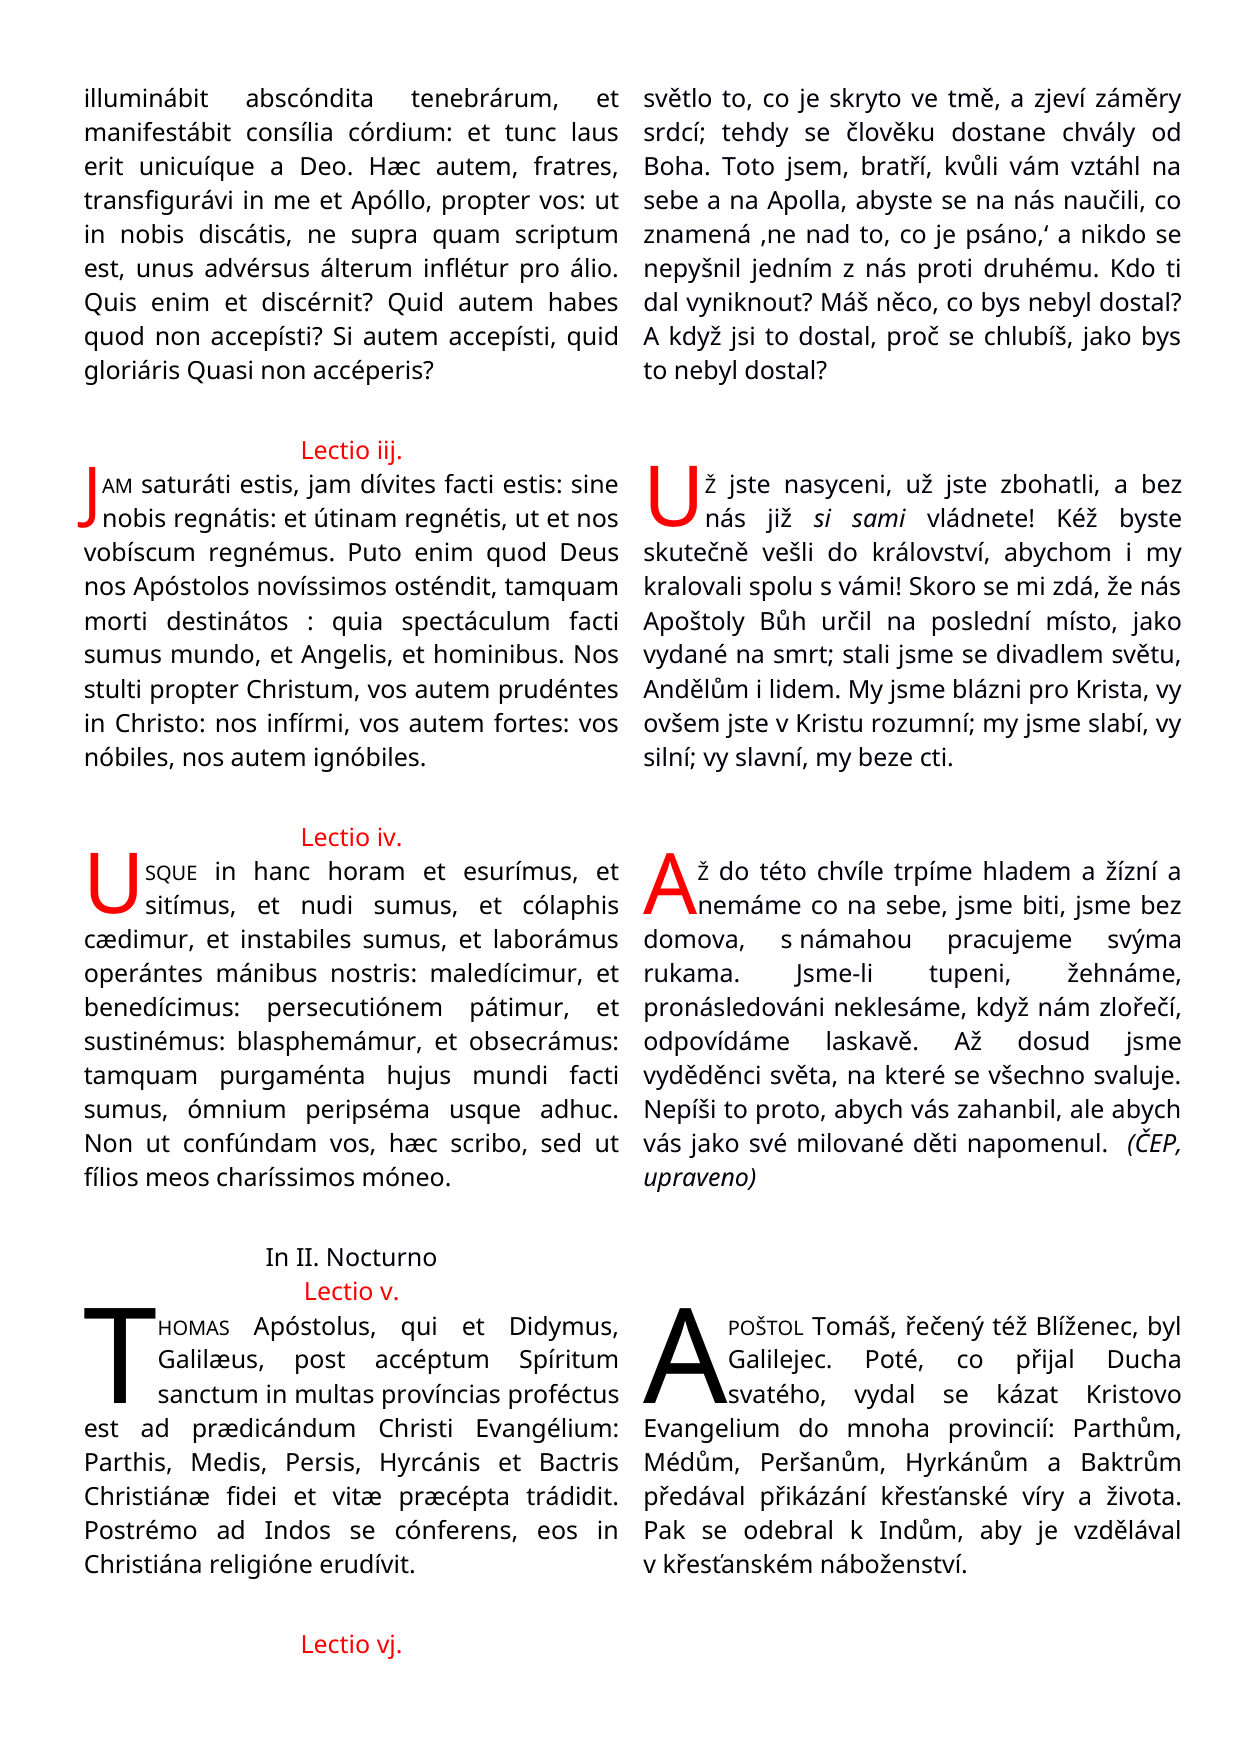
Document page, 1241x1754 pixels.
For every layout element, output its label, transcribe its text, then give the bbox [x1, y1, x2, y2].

table_cell Lectio iv. Usque in hanc horam et esurímus, et sitímus, et nudi sumus, et cólaphis cædimur, et instabiles sumus, et laborámus operántes mánibus nostris: maledícimur, et benedícimus: persecutiónem pátimur, et sustinémus: blasphemámur, et obsecrámus: tamquam purgaménta hujus mundi facti sumus, ómnium peripséma usque adhuc. Non ut confúndam vos, hæc scribo, sed ut fílios meos charíssimos móneo. [72, 814, 631, 1234]
table_cell Lectio iij. Jam saturáti estis, jam dívites facti estis: sine nobis regnátis: et útinam regnétis, ut et nos vobíscum regnémus. Puto enim quod Deus nos Apóstolos novíssimos osténdit, tamquam morti destinátos : quia spectáculum facti sumus mundo, et Angelis, et hominibus. Nos stulti propter Christum, vos autem prudéntes in Christo: nos infírmi, vos autem fortes: vos nóbiles, nos autem ignóbiles. [72, 427, 631, 813]
table_cell světlo to, co je skryto ve tmě, a zjeví záměry srdcí; tehdy se člověku dostane chvály od Boha. Toto jsem, bratří, kvůli vám vztáhl na sebe a na Apolla, abyste se na nás naučili, co znamená ‚ne nad to, co je psáno,‘ a nikdo se nepyšnil jedním z nás proti druhému. Kdo ti dal vyniknout? Máš něco, co bys nebyl dostal? A když jsi to dostal, proč se chlubíš, jako bys to nebyl dostal? [631, 74, 1194, 427]
table_cell Apoštol Tomáš, řečený též Blíženec, byl Galilejec. Poté, co přijal Ducha svatého, vydal se kázat Kristovo Evangelium do mnoha provincií: Parthům, Médům, Peršanům, Hyrkánům a Baktrům předával přikázání křesťanské víry a života. Pak se odebral k Indům, aby je vzdělával v křesťanském náboženství. [631, 1234, 1194, 1621]
table_cell Až do této chvíle trpíme hladem a žízní a nemáme co na sebe, jsme biti, jsme bez domova, s námahou pracujeme svýma rukama. Jsme-li tupeni, žehnáme, pronásledováni neklesáme, když nám zlořečí, odpovídáme laskavě. Až dosud jsme vyděděnci světa, na které se všechno svaluje. Nepíši to proto, abych vás zahanbil, ale abych vás jako své milované děti napomenul. (ČEP, upraveno) [631, 814, 1194, 1234]
table_cell illuminábit abscóndita tenebrárum, et manifestábit consília córdium: et tunc laus erit unicuíque a Deo. Hæc autem, fratres, transfigurávi in me et Apóllo, propter vos: ut in nobis discátis, ne supra quam scriptum est, unus advérsus álterum inflétur pro álio. Quis enim et discérnit? Quid autem habes quod non accepísti? Si autem accepísti, quid gloriáris Quasi non accéperis? [72, 74, 631, 427]
table_cell Lectio vj. [72, 1621, 631, 1667]
table_cell [631, 1621, 1194, 1667]
table_cell Už jste nasyceni, už jste zbohatli, a bez nás již si sami vládnete! Kéž byste skutečně vešli do království, abychom i my kralovali spolu s vámi! Skoro se mi zdá, že nás Apoštoly Bůh určil na poslední místo, jako vydané na smrt; stali jsme se divadlem světu, Andělům i lidem. My jsme blázni pro Krista, vy ovšem jste v Kristu rozumní; my jsme slabí, vy silní; vy slavní, my beze cti. [631, 427, 1194, 813]
table_cell In II. Nocturno Lectio v. Thomas Apóstolus, qui et Didymus, Galilæus, post accéptum Spíritum sanctum in multas províncias proféctus est ad prædicándum Christi Evangélium: Parthis, Medis, Persis, Hyrcánis et Bactris Christiánæ fidei et vitæ præcépta trádidit. Postrémo ad Indos se cónferens, eos in Christiána religióne erudívit. [72, 1234, 631, 1621]
